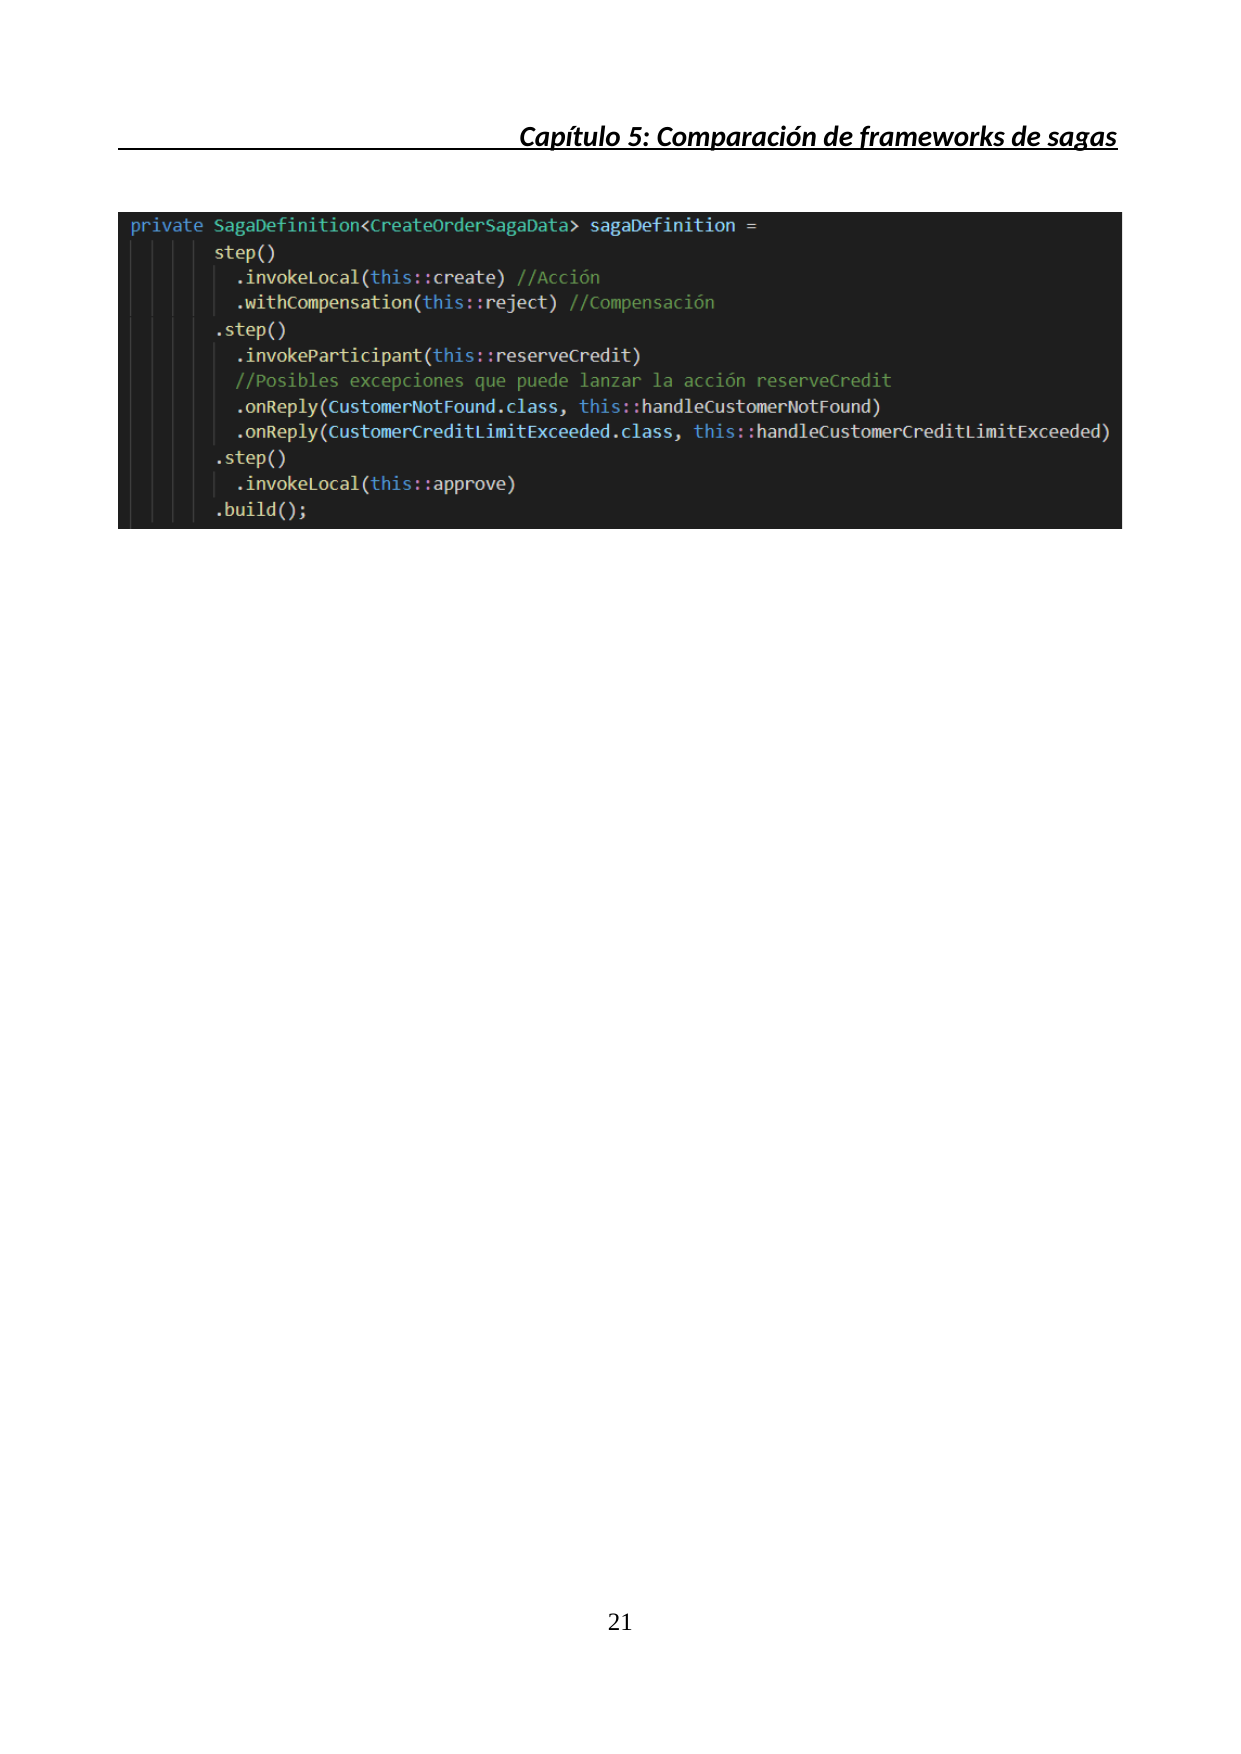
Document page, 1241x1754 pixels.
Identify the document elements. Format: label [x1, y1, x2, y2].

picture [118, 212, 1123, 529]
